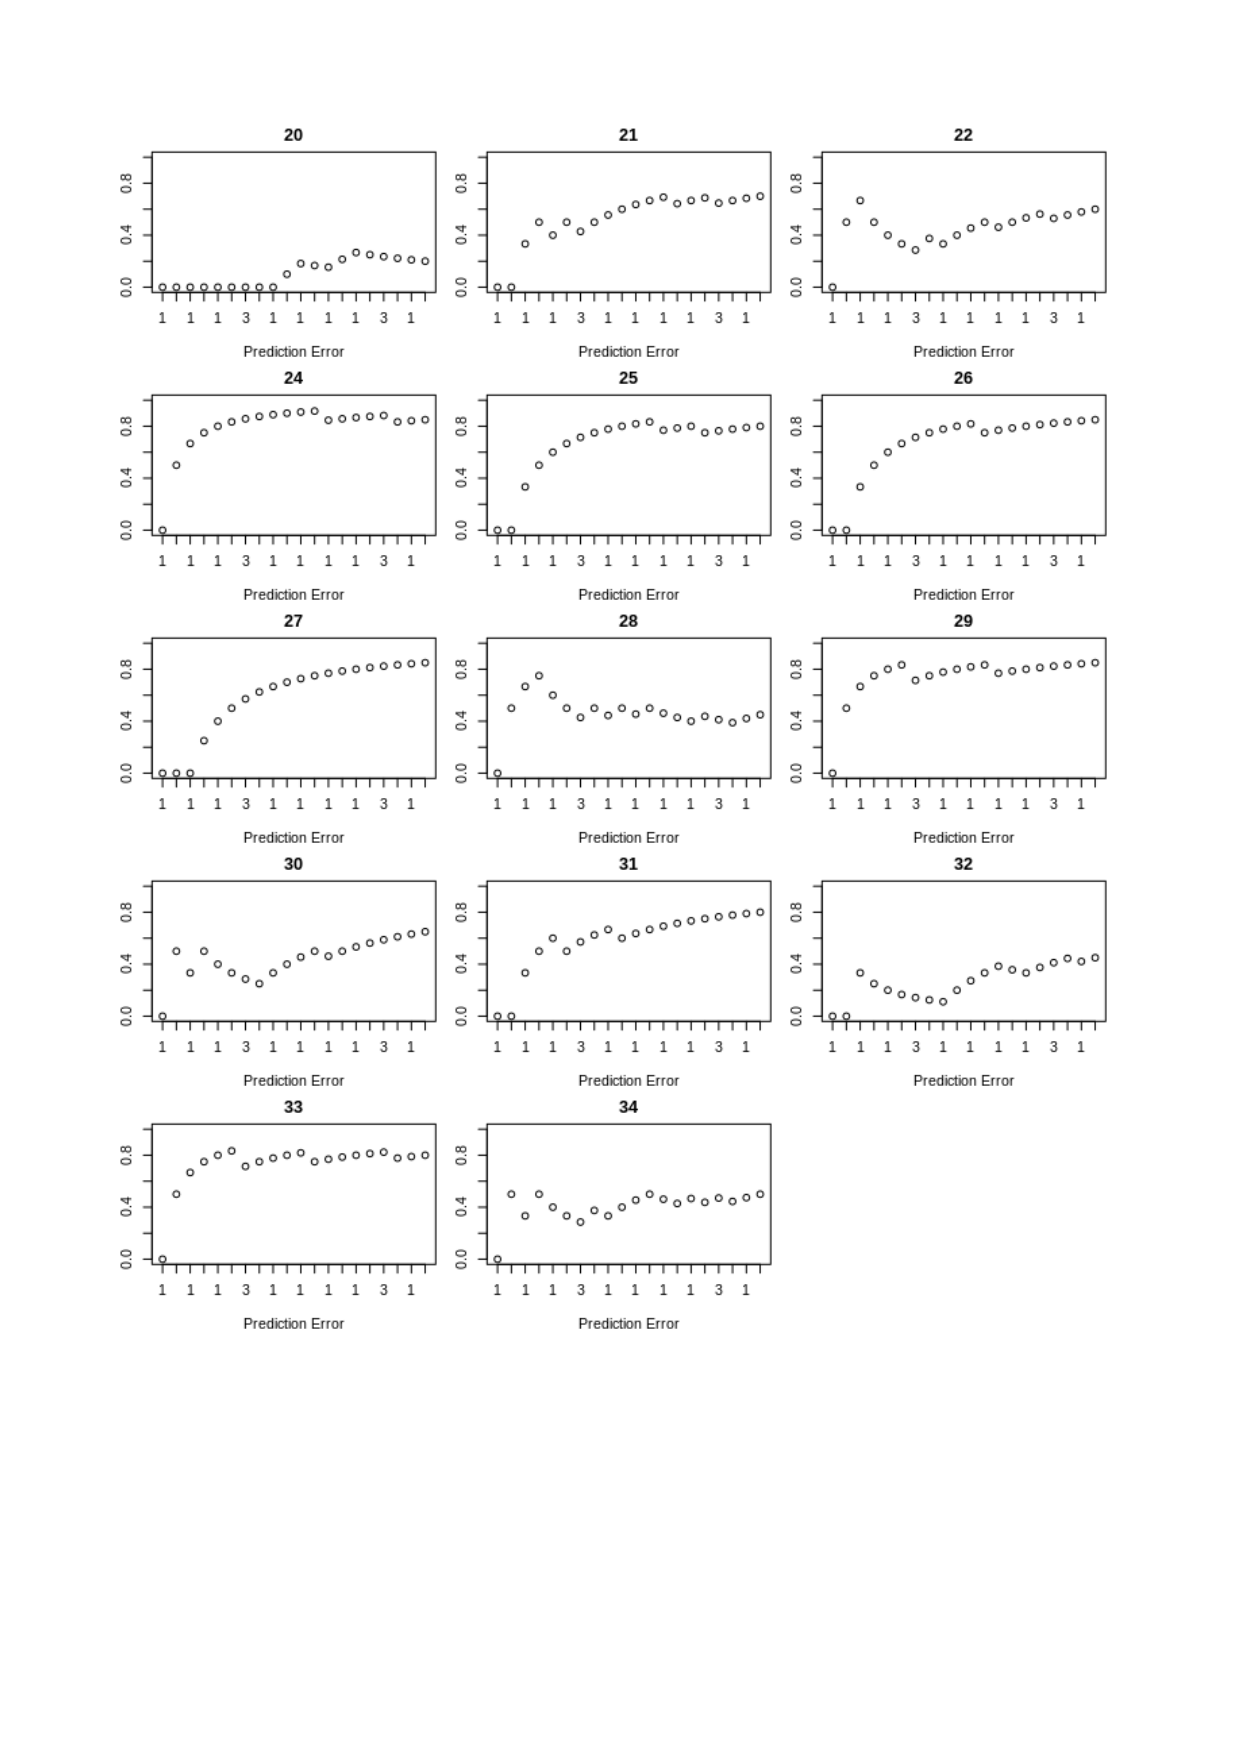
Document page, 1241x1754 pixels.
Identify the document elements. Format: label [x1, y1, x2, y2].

picture [118, 118, 1123, 1333]
